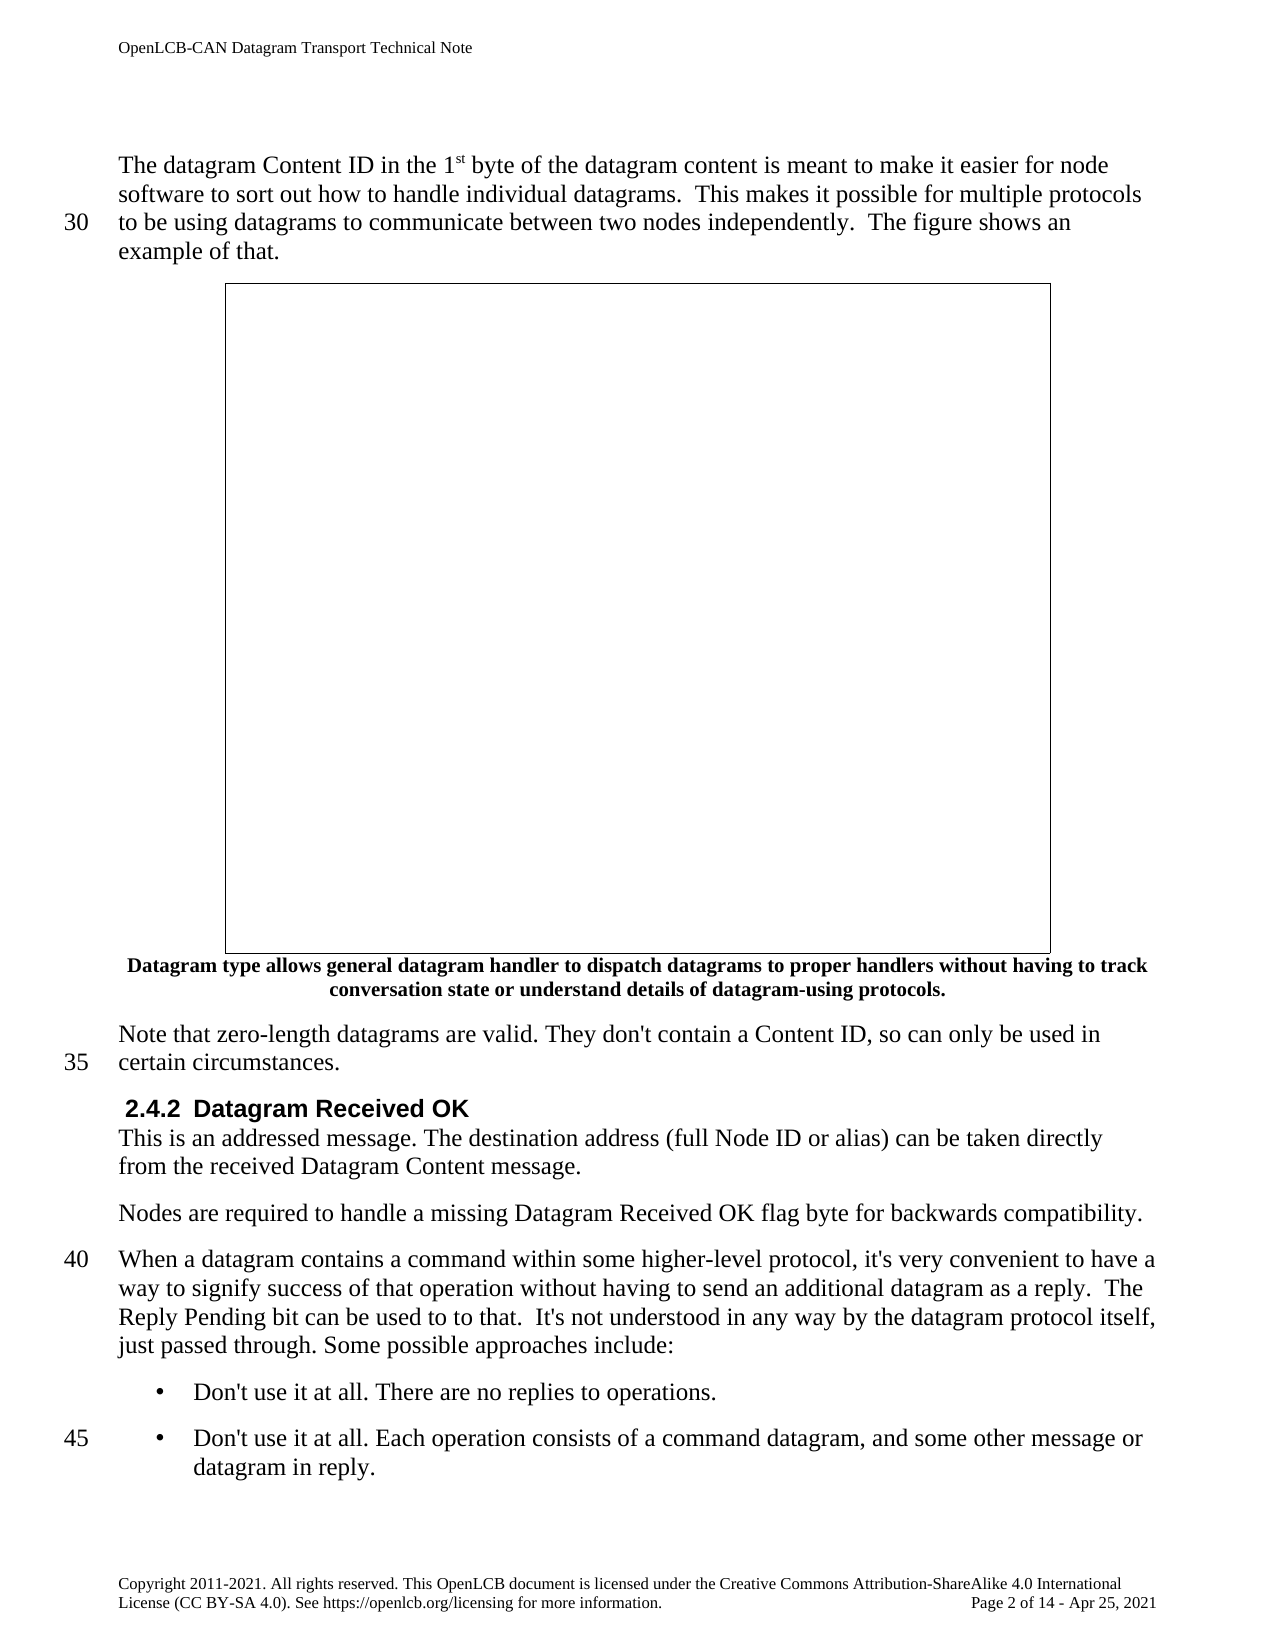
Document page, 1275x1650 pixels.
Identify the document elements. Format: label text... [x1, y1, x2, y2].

text The datagram Content ID in the 1st byte of the datagram content is meant to make it easier for node software to sort out how to handle individual datagrams. This makes it possible for multiple protocols to be using datagrams to communicate between two nodes independently. The figure shows an example of that. [118, 150, 1157, 265]
text Nodes are required to handle a missing Datagram Received OK flag byte for backwards compatibility. [118, 1198, 1157, 1227]
text This is an addressed message. The destination address (full Node ID or alias) can be taken directly from the received Datagram Content message. [118, 1123, 1157, 1180]
subtitle Datagram Received OK [118, 1094, 1157, 1123]
list Don't use it at all. There are no replies to operations. [156, 1377, 1157, 1406]
text Note that zero-length datagrams are valid. They don't contain a Content ID, so can only be used in certain circumstances. [118, 1019, 1157, 1076]
text Datagram type allows general datagram handler to dispatch datagrams to proper handlers without having to track conversation state or understand details of datagram-using protocols. [118, 283, 1157, 1001]
text When a datagram contains a command within some higher-level protocol, it's very convenient to have a way to signify success of that operation without having to send an additional datagram as a reply. The Reply Pending bit can be used to to that. It's not understood in any way by the datagram protocol itself, just passed through. Some possible approaches include: [118, 1244, 1157, 1359]
list Don't use it at all. Each operation consists of a command datagram, and some other message or datagram in reply. [156, 1423, 1157, 1481]
